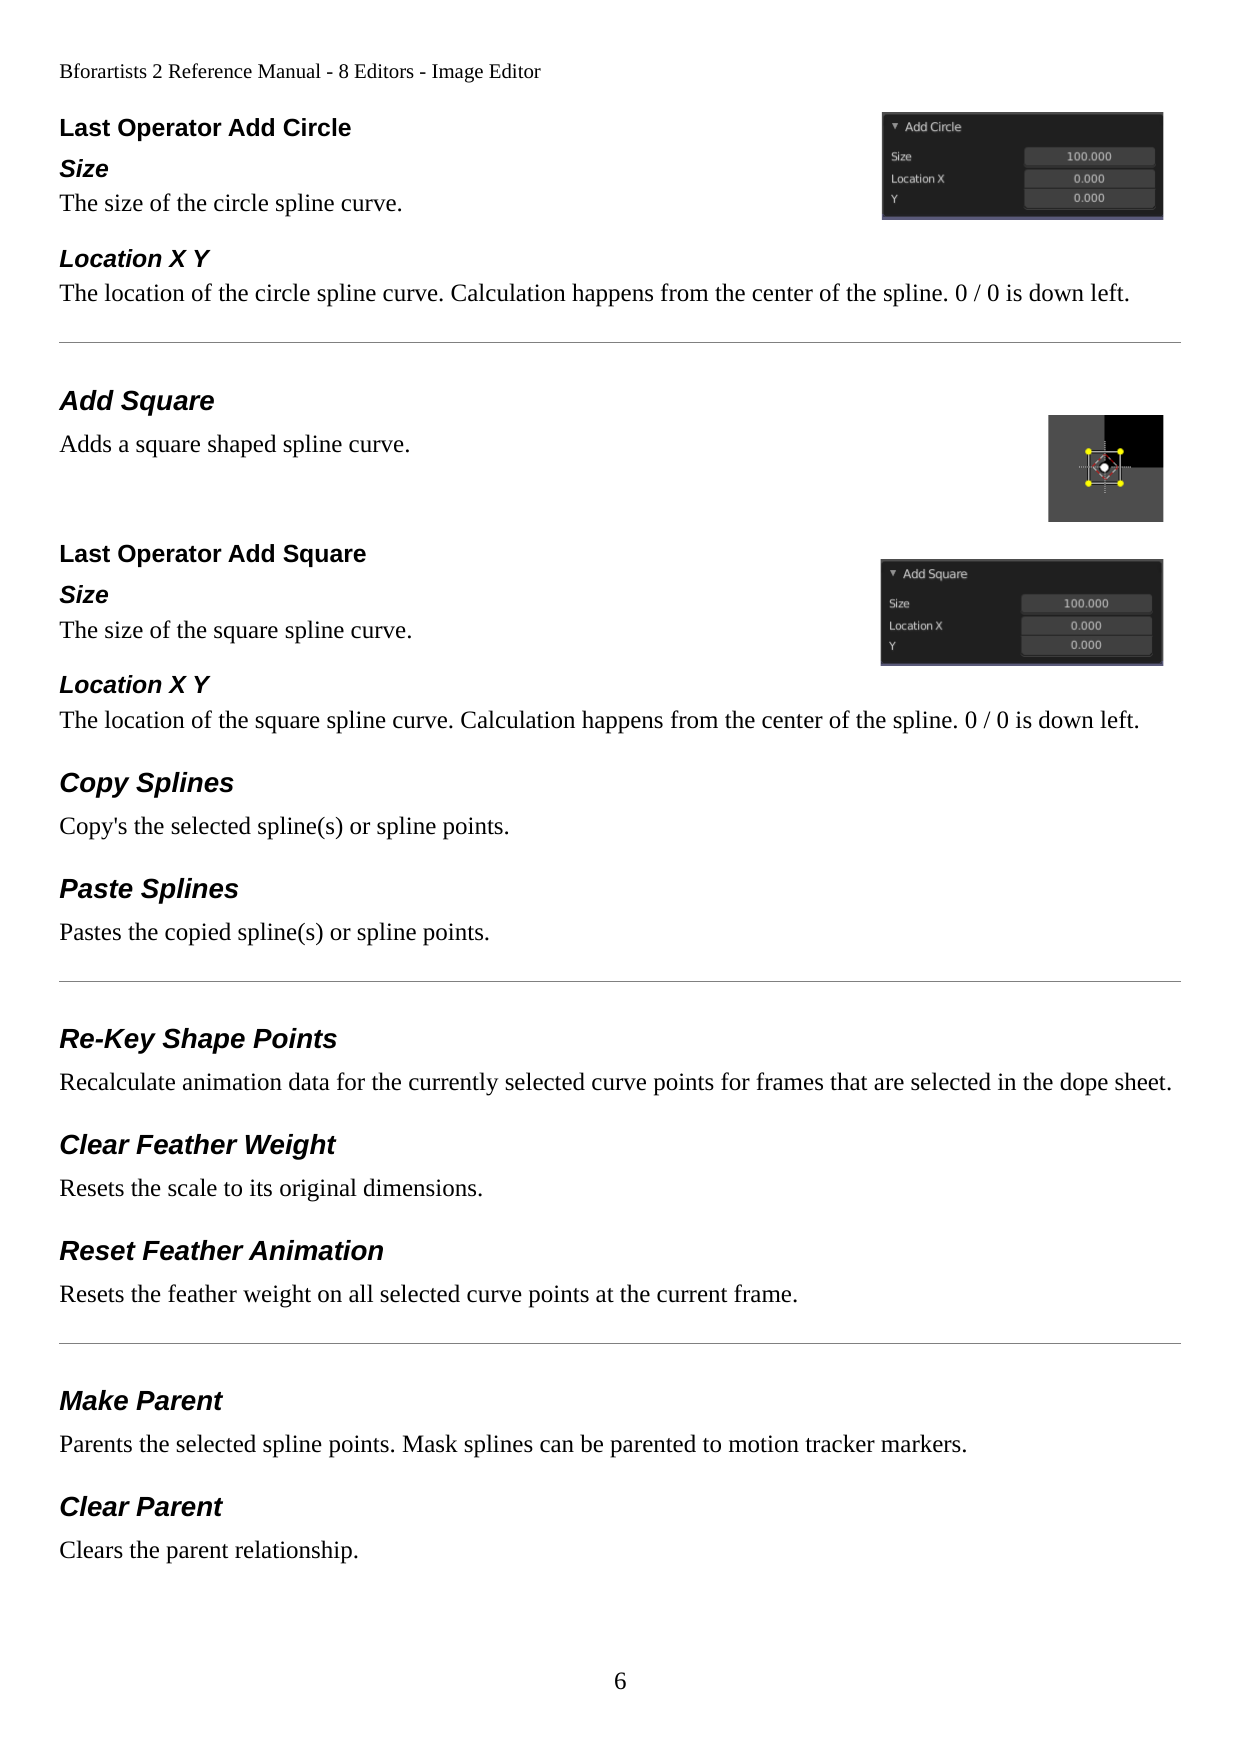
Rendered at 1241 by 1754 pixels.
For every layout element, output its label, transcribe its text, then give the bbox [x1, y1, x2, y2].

subtitle Last Operator Add Circle [59, 113, 881, 141]
subtitle Size [59, 154, 881, 182]
text Copy's the selected spline(s) or spline points. [59, 811, 1181, 840]
subtitle Make Parent [59, 1385, 1181, 1417]
subtitle Size [59, 580, 880, 609]
text The location of the circle spline curve. Calculation happens from the center of the spline. 0 / 0 is down left. [59, 278, 1181, 307]
text Resets the feather weight on all selected curve points at the current frame. [59, 1279, 1181, 1308]
text The location of the square spline curve. Calculation happens from the center of the spline. 0 / 0 is down left. [59, 705, 1181, 734]
subtitle Add Square [59, 384, 1181, 416]
text The size of the square spline curve. [59, 615, 880, 644]
subtitle Copy Splines [59, 767, 1181, 799]
subtitle [1164, 580, 1181, 609]
text Parents the selected spline points. Mask splines can be parented to motion tracker markers. [59, 1429, 1181, 1458]
subtitle Re-Key Shape Points [59, 1023, 1181, 1055]
text Recalculate animation data for the currently selected curve points for frames that are selected in the dope sheet. [59, 1067, 1181, 1096]
text Resets the scale to its original dimensions. [59, 1173, 1181, 1202]
picture [880, 559, 1164, 666]
text Adds a square shaped spline curve. [59, 429, 1048, 457]
subtitle [1164, 154, 1181, 182]
subtitle Paste Splines [59, 873, 1181, 904]
subtitle Clear Feather Weight [59, 1129, 1181, 1161]
text Clears the parent relationship. [59, 1535, 1181, 1564]
subtitle Location X Y [59, 244, 1181, 272]
picture [1048, 415, 1164, 522]
subtitle Clear Parent [59, 1491, 1181, 1523]
subtitle Location X Y [59, 670, 1181, 699]
picture [881, 112, 1164, 220]
text The size of the circle spline curve. [59, 188, 881, 217]
subtitle Reset Feather Animation [59, 1235, 1181, 1267]
subtitle Last Operator Add Square [59, 539, 1181, 568]
text Pastes the copied spline(s) or spline points. [59, 917, 1181, 946]
